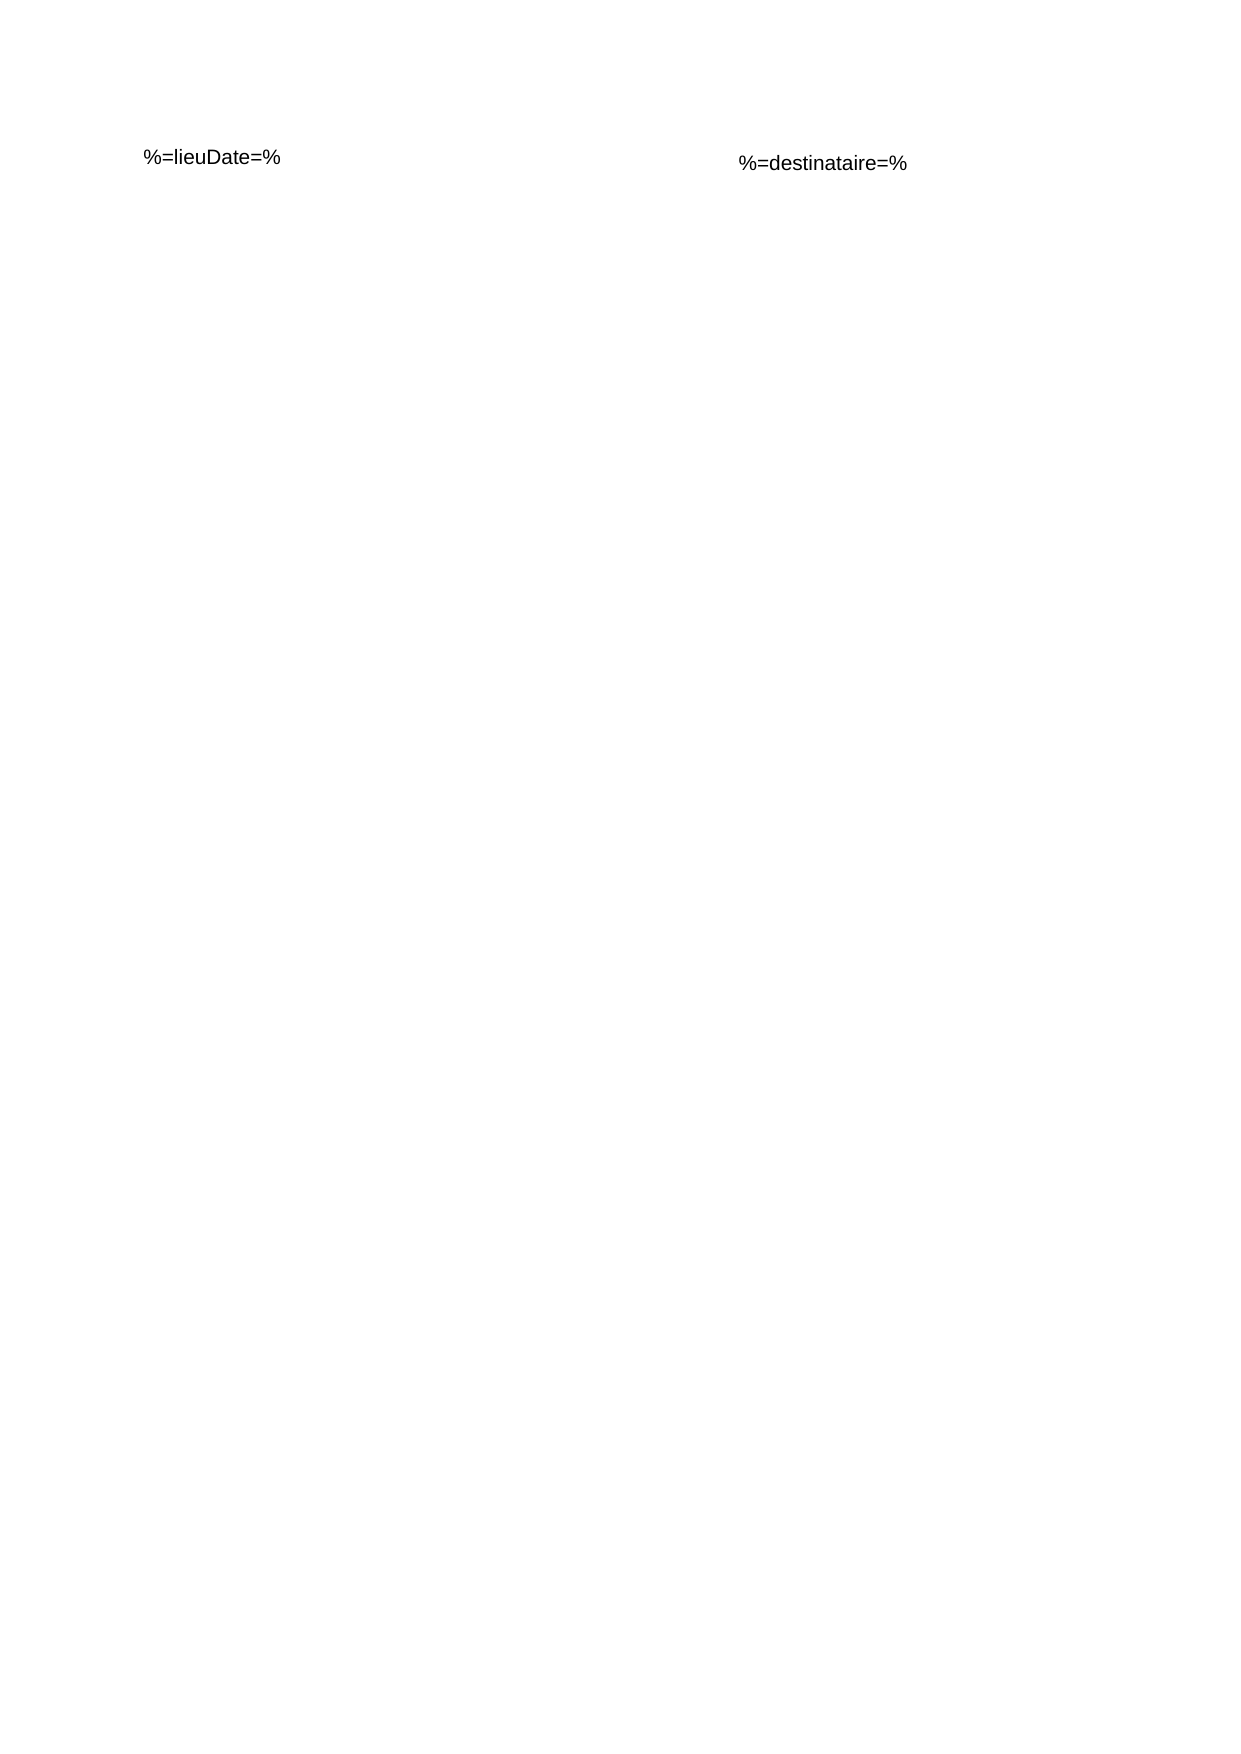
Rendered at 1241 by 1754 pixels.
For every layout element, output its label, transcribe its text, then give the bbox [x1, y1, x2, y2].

table_header %=lieuDate=% [118, 145, 738, 187]
table_header %=destinataire=% [738, 145, 1122, 187]
